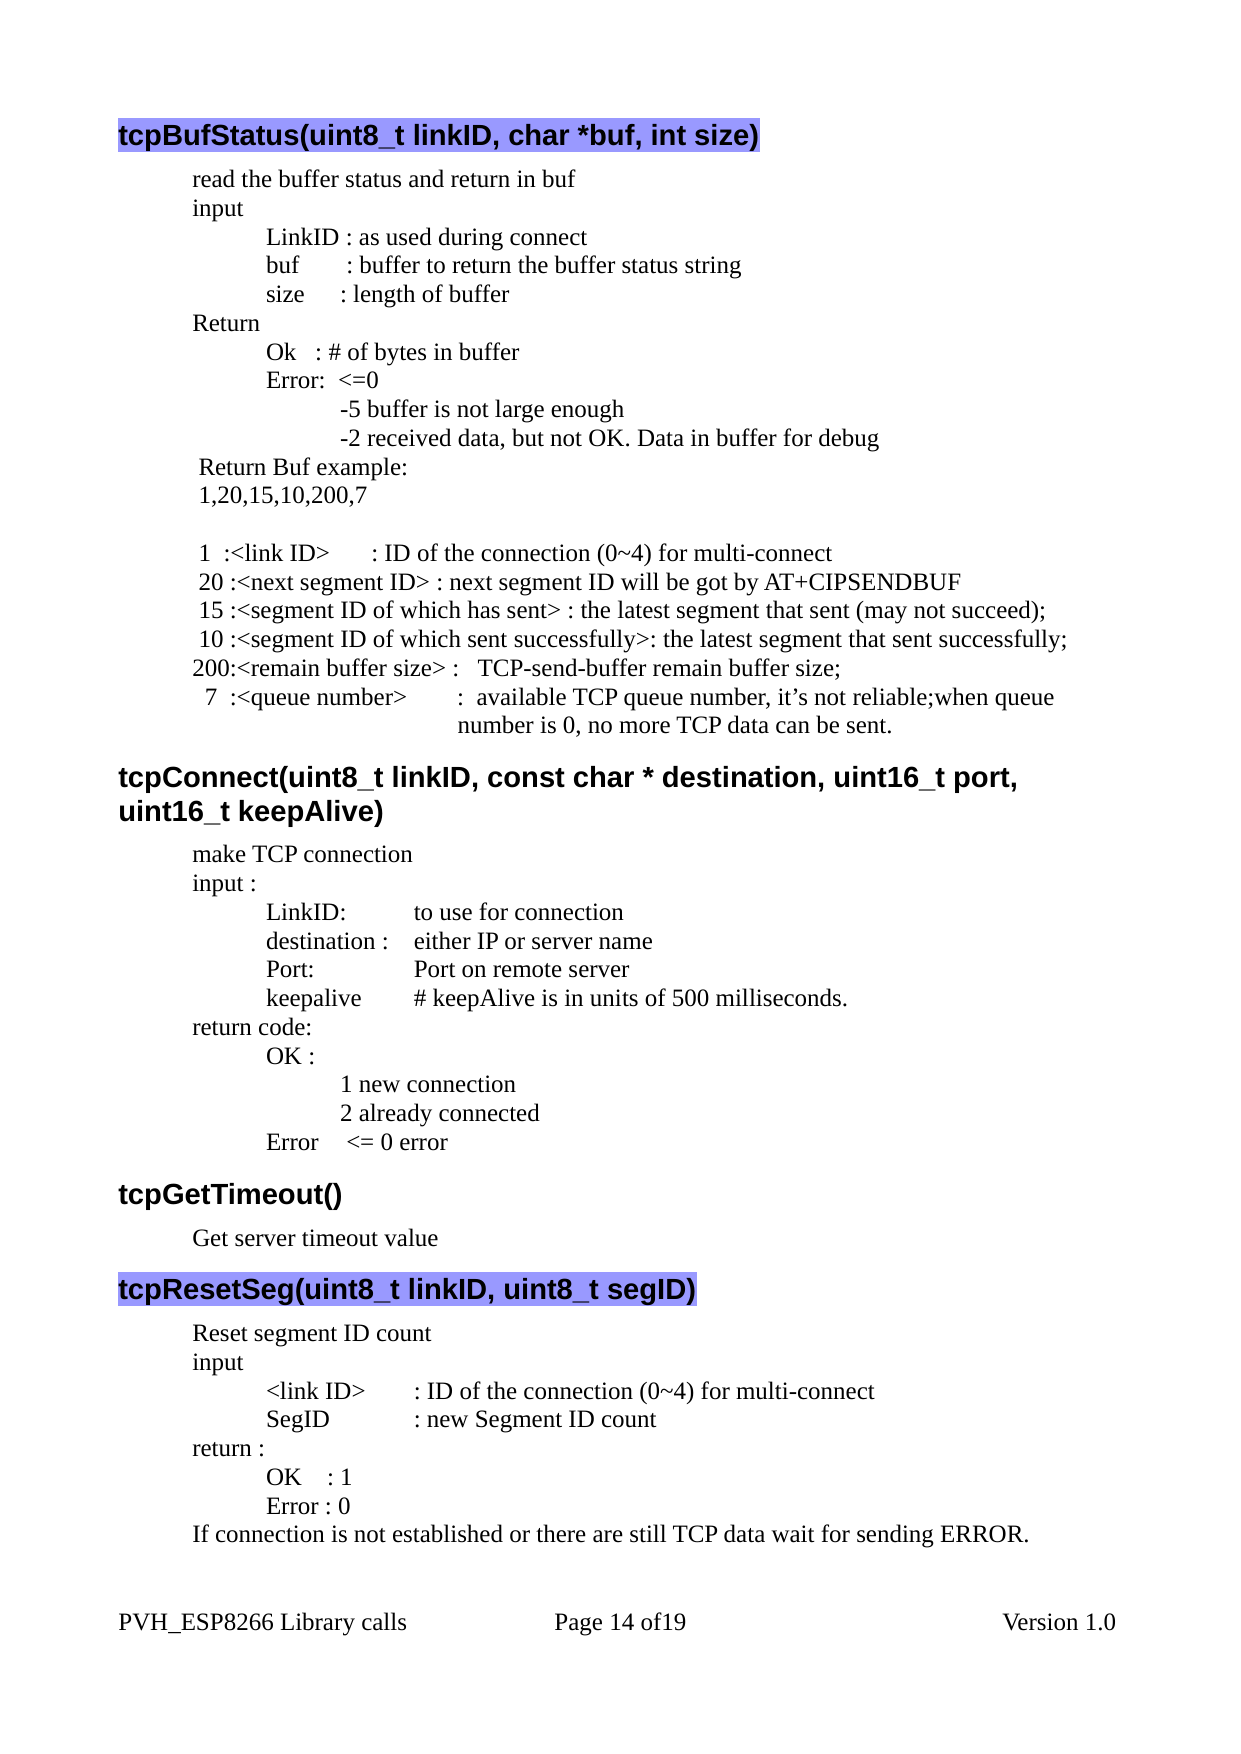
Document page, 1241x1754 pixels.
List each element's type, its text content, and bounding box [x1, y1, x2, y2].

text If connection is not established or there are still TCP data wait for sending ERROR. [118, 1519, 1122, 1548]
text 10 :<segment ID of which sent successfully>: the latest segment that sent successfully; [118, 624, 1122, 653]
text keepalive # keepAlive is in units of 500 milliseconds. [118, 983, 1122, 1012]
text Get server timeout value [118, 1223, 1122, 1251]
text 1,20,15,10,200,7 [118, 480, 1122, 509]
text size : length of buffer [118, 279, 1122, 308]
text 15 :<segment ID of which has sent> : the latest segment that sent (may not succeed); [118, 595, 1122, 624]
text return : [118, 1433, 1122, 1462]
text LinkID : as used during connect [118, 222, 1122, 250]
text Error <= 0 error [118, 1127, 1122, 1156]
subtitle tcpGetTimeout() [118, 1177, 1122, 1210]
text input [118, 1347, 1122, 1376]
text OK : 1 [118, 1462, 1122, 1491]
text destination : either IP or server name [118, 926, 1122, 954]
text 200:<remain buffer size> : TCP-send-buffer remain buffer size; [118, 653, 1122, 682]
text -5 buffer is not large enough [118, 394, 1122, 423]
text buf : buffer to return the buffer status string [118, 250, 1122, 279]
text OK : [118, 1041, 1122, 1069]
text read the buffer status and return in buf [118, 164, 1122, 193]
text 2 already connected [118, 1098, 1122, 1127]
text make TCP connection [118, 839, 1122, 868]
text input [118, 193, 1122, 222]
text number is 0, no more TCP data can be sent. [118, 710, 1122, 739]
text 1 new connection [118, 1069, 1122, 1098]
subtitle tcpResetSeg(uint8_t linkID, uint8_t segID) [118, 1272, 1122, 1306]
text <link ID> : ID of the connection (0~4) for multi-connect [118, 1376, 1122, 1404]
text Error : 0 [118, 1491, 1122, 1519]
text return code: [118, 1012, 1122, 1041]
text Port: Port on remote server [118, 954, 1122, 983]
text input : [118, 868, 1122, 897]
text -2 received data, but not OK. Data in buffer for debug [118, 423, 1122, 452]
text Reset segment ID count [118, 1318, 1122, 1347]
text 1 :<link ID> : ID of the connection (0~4) for multi-connect [118, 538, 1122, 567]
text Return Buf example: [118, 452, 1122, 480]
text 20 :<next segment ID> : next segment ID will be got by AT+CIPSENDBUF [118, 567, 1122, 595]
subtitle tcpBufStatus(uint8_t linkID, char *buf, int size) [118, 118, 1122, 152]
text 7 :<queue number> : available TCP queue number, it’s not reliable;when queue [118, 682, 1122, 710]
text LinkID: to use for connection [118, 897, 1122, 926]
text Return [118, 308, 1122, 337]
subtitle tcpConnect(uint8_t linkID, const char * destination, uint16_t port, uint16_t keepAlive) [118, 760, 1122, 827]
text Ok : # of bytes in buffer [118, 337, 1122, 365]
text SegID : new Segment ID count [118, 1404, 1122, 1433]
text Error: <=0 [118, 365, 1122, 394]
